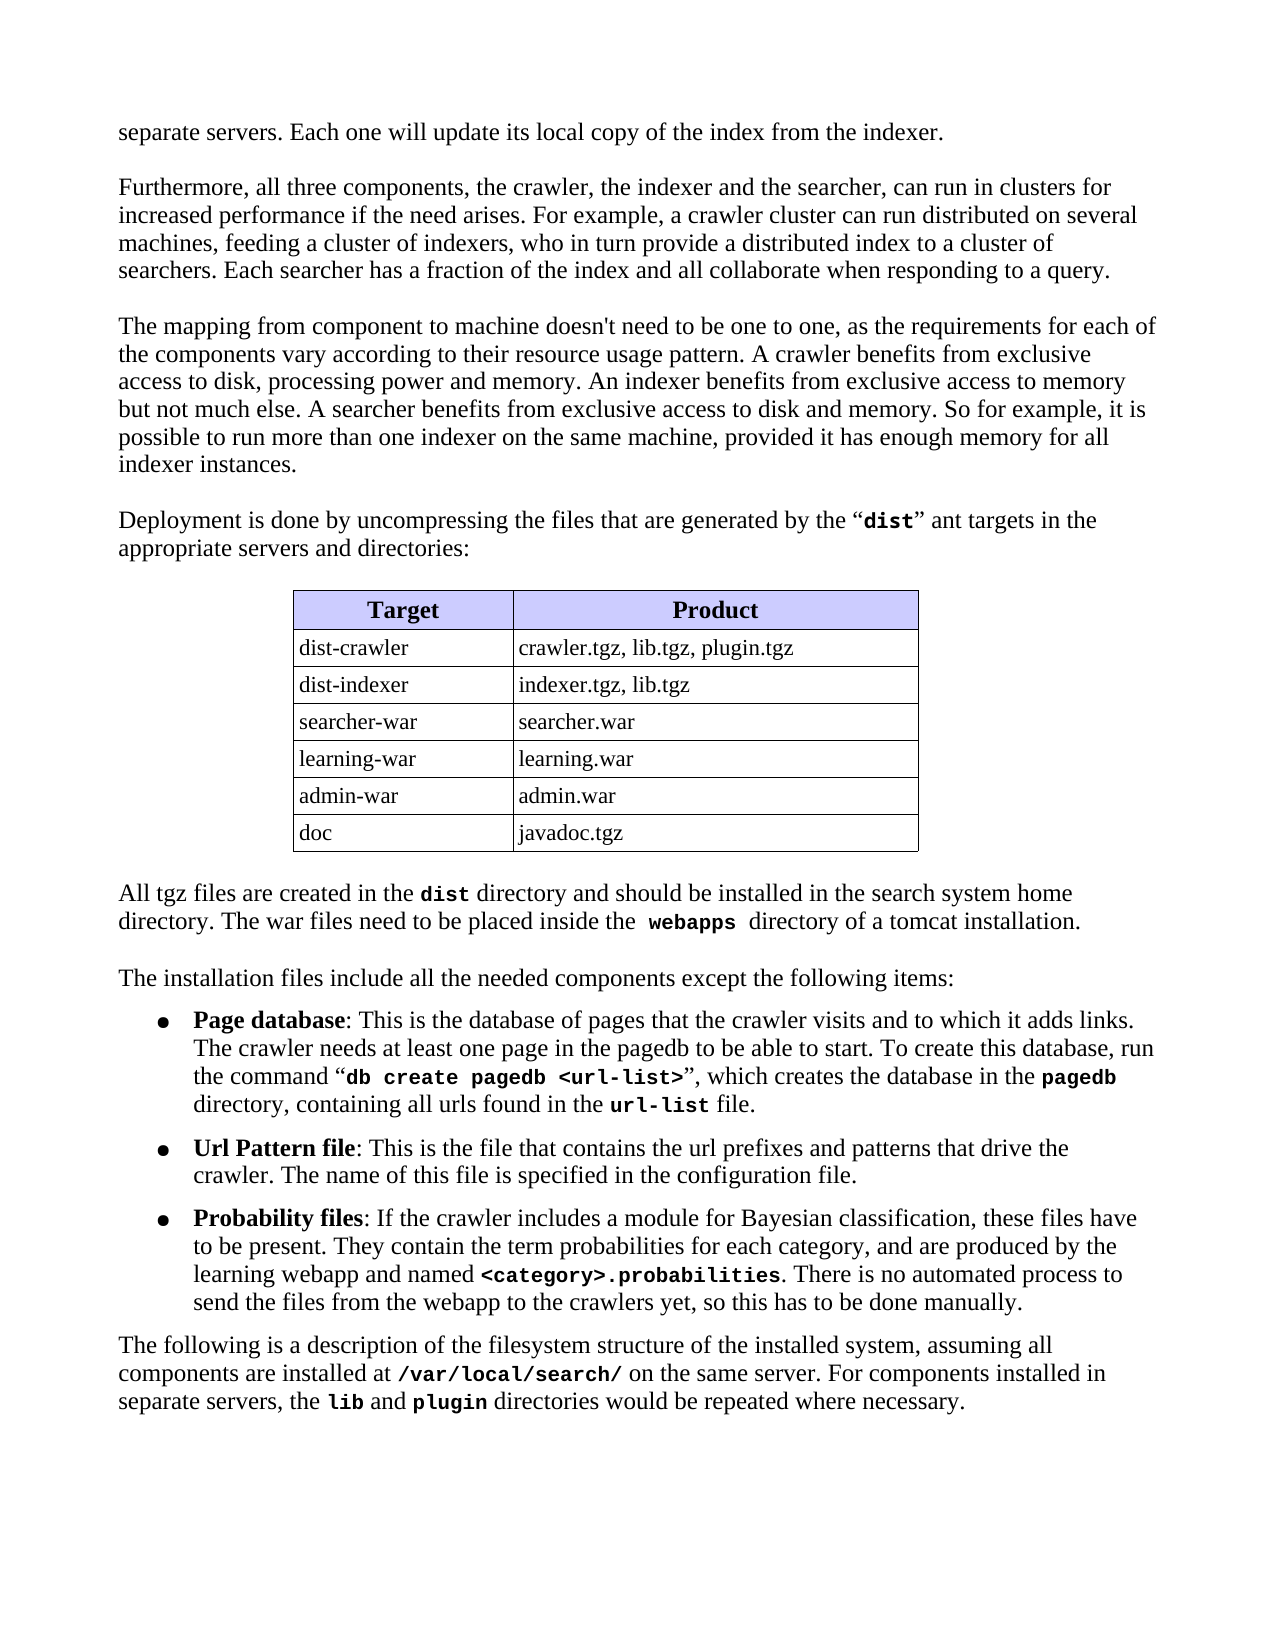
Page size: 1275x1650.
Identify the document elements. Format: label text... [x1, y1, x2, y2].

table_cell dist-crawler [294, 630, 513, 666]
list Page database: This is the database of pages that the crawler visits and to which it adds links. The crawler needs at least one page in the pagedb to be able to start. To create this database, run the command “db create pagedb <url-list>”, which creates the database in the pagedb directory, containing all urls found in the url-list file. [156, 1006, 1157, 1119]
text separate servers. Each one will update its local copy of the index from the indexer. [118, 118, 1157, 146]
text All tgz files are created in the dist directory and should be installed in the search system home directory. The war files need to be placed inside the webapps directory of a tomcat installation. [118, 879, 1157, 936]
table_cell indexer.tgz, lib.tgz [514, 667, 918, 703]
list Probability files: If the crawler includes a module for Bayesian classification, these files have to be present. They contain the term probabilities for each category, and are produced by the learning webapp and named <category>.probabilities. There is no automated process to send the files from the webapp to the crawlers yet, so this has to be done manually. [156, 1204, 1157, 1316]
text Furthermore, all three components, the crawler, the indexer and the searcher, can run in clusters for increased performance if the need arises. For example, a crawler cluster can run distributed on several machines, feeding a cluster of indexers, who in turn provide a distributed index to a cluster of searchers. Each searcher has a fraction of the index and all collaborate when responding to a query. [118, 173, 1157, 284]
table_cell javadoc.tgz [514, 815, 918, 851]
list Url Pattern file: This is the file that contains the url prefixes and patterns that drive the crawler. The name of this file is specified in the configuration file. [156, 1134, 1157, 1189]
table_cell searcher.war [514, 704, 918, 740]
text Deployment is done by uncompressing the files that are generated by the “dist” ant targets in the appropriate servers and directories: [118, 506, 1157, 562]
table_cell doc [294, 815, 513, 851]
text The following is a description of the filesystem structure of the installed system, assuming all components are installed at /var/local/search/ on the same server. For components installed in separate servers, the lib and plugin directories would be repeated where necessary. [118, 1331, 1157, 1416]
table_cell searcher-war [294, 704, 513, 740]
table_cell admin-war [294, 778, 513, 814]
text The mapping from component to machine doesn't need to be one to one, as the requirements for each of the components vary according to their resource usage pattern. A crawler benefits from exclusive access to disk, processing power and memory. An indexer benefits from exclusive access to memory but not much else. A searcher benefits from exclusive access to disk and memory. So for example, it is possible to run more than one indexer on the same machine, provided it has enough memory for all indexer instances. [118, 312, 1157, 478]
table_cell dist-indexer [294, 667, 513, 703]
table_cell learning-war [294, 741, 513, 777]
text The installation files include all the needed components except the following items: [118, 964, 1157, 991]
table_cell admin.war [514, 778, 918, 814]
table_cell learning.war [514, 741, 918, 777]
table_header Target [294, 591, 513, 629]
table_header Product [514, 591, 918, 629]
table_cell crawler.tgz, lib.tgz, plugin.tgz [514, 630, 918, 666]
